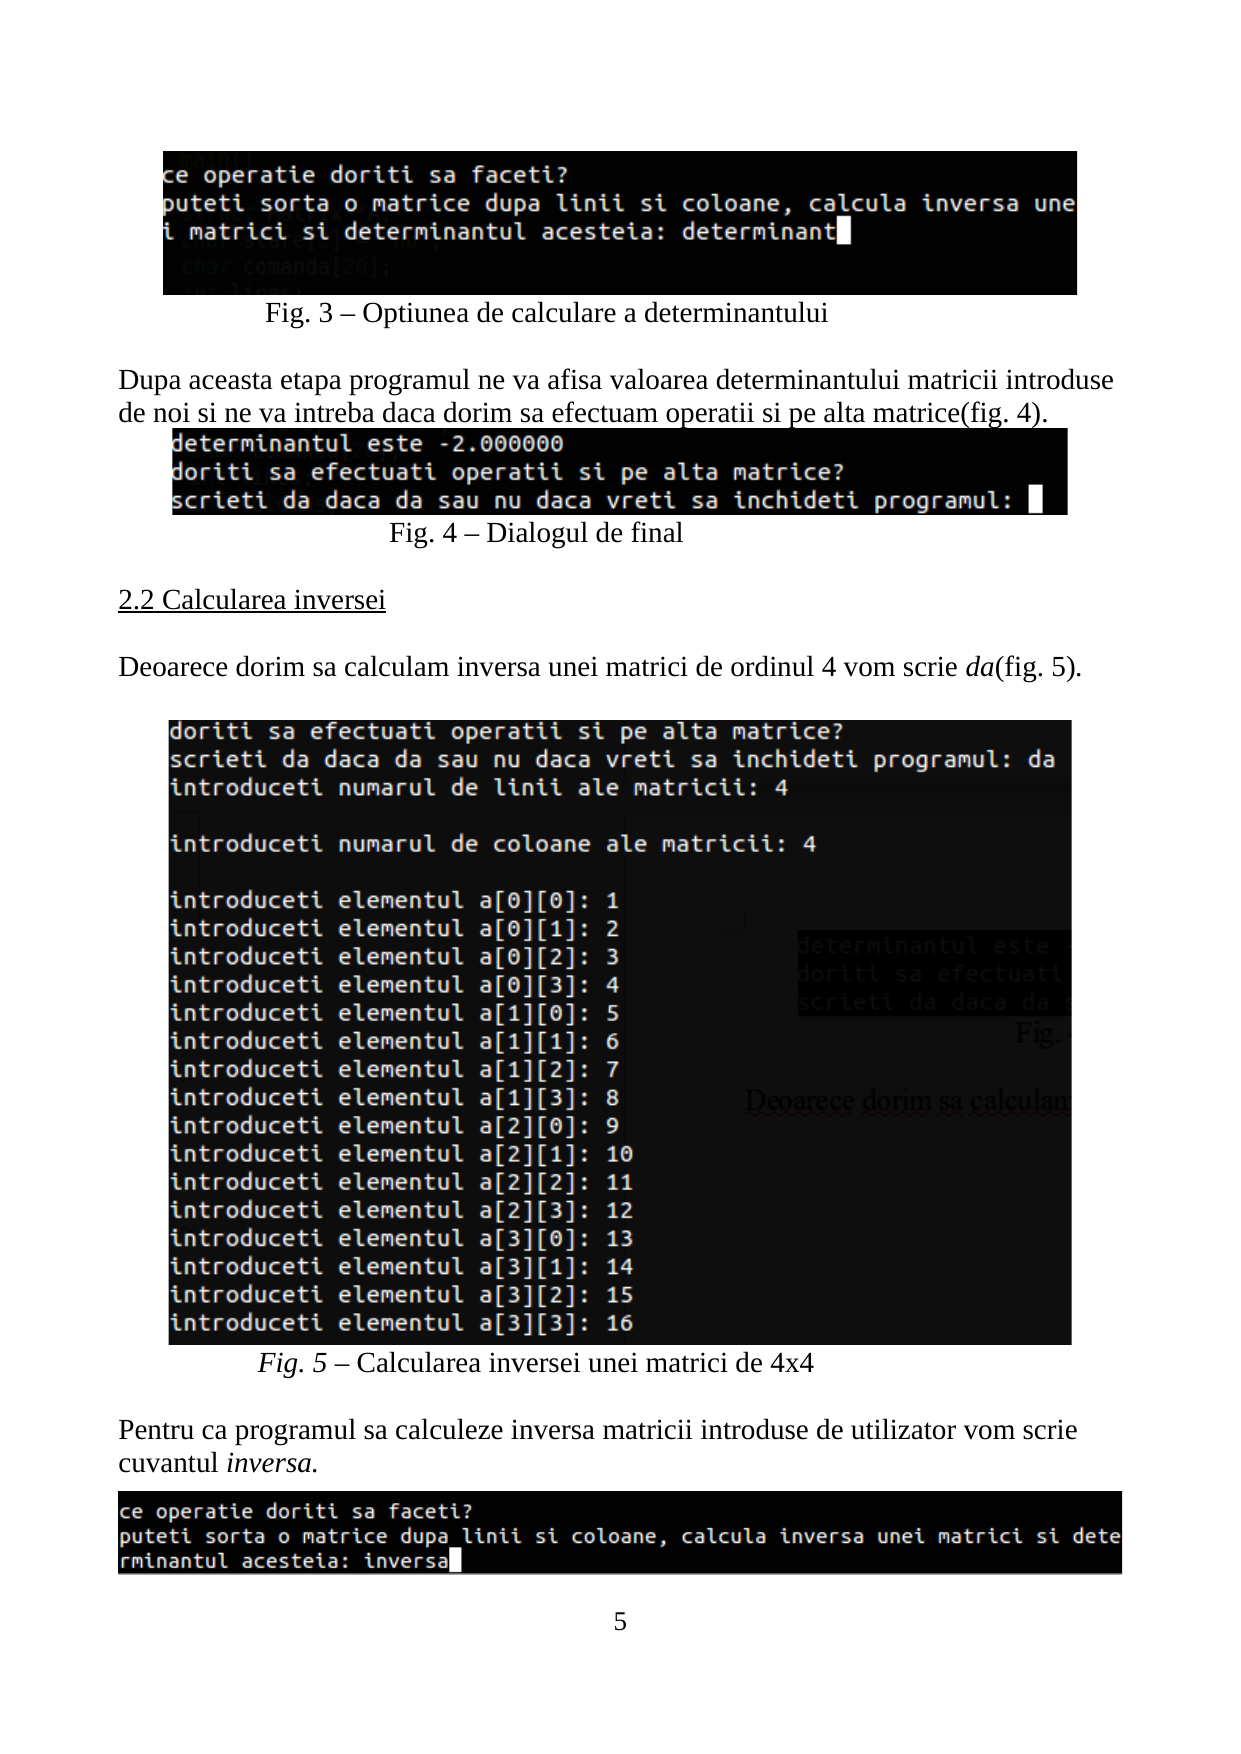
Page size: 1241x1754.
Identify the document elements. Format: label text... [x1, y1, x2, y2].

text Fig. 3 – Optiunea de calculare a determinantului [118, 118, 1122, 328]
picture [118, 1491, 1123, 1575]
text Fig. 5 – Calcularea inversei unei matrici de 4x4 [118, 716, 1122, 1378]
text Pentru ca programul sa calculeze inversa matricii introduse de utilizator vom scrie cuvantul inversa. [118, 1412, 1122, 1479]
picture [163, 151, 1078, 295]
text Dupa aceasta etapa programul ne va afisa valoarea determinantului matricii introduse de noi si ne va intreba daca dorim sa efectuam operatii si pe alta matrice(fig. 4). [118, 362, 1122, 429]
text Deoarece dorim sa calculam inversa unei matrici de ordinul 4 vom scrie da(fig. 5). [118, 649, 1122, 682]
text 2.2 Calcularea inversei [118, 582, 1122, 615]
picture [168, 720, 1072, 1345]
picture [172, 428, 1068, 515]
text Fig. 4 – Dialogul de final [118, 429, 1122, 548]
